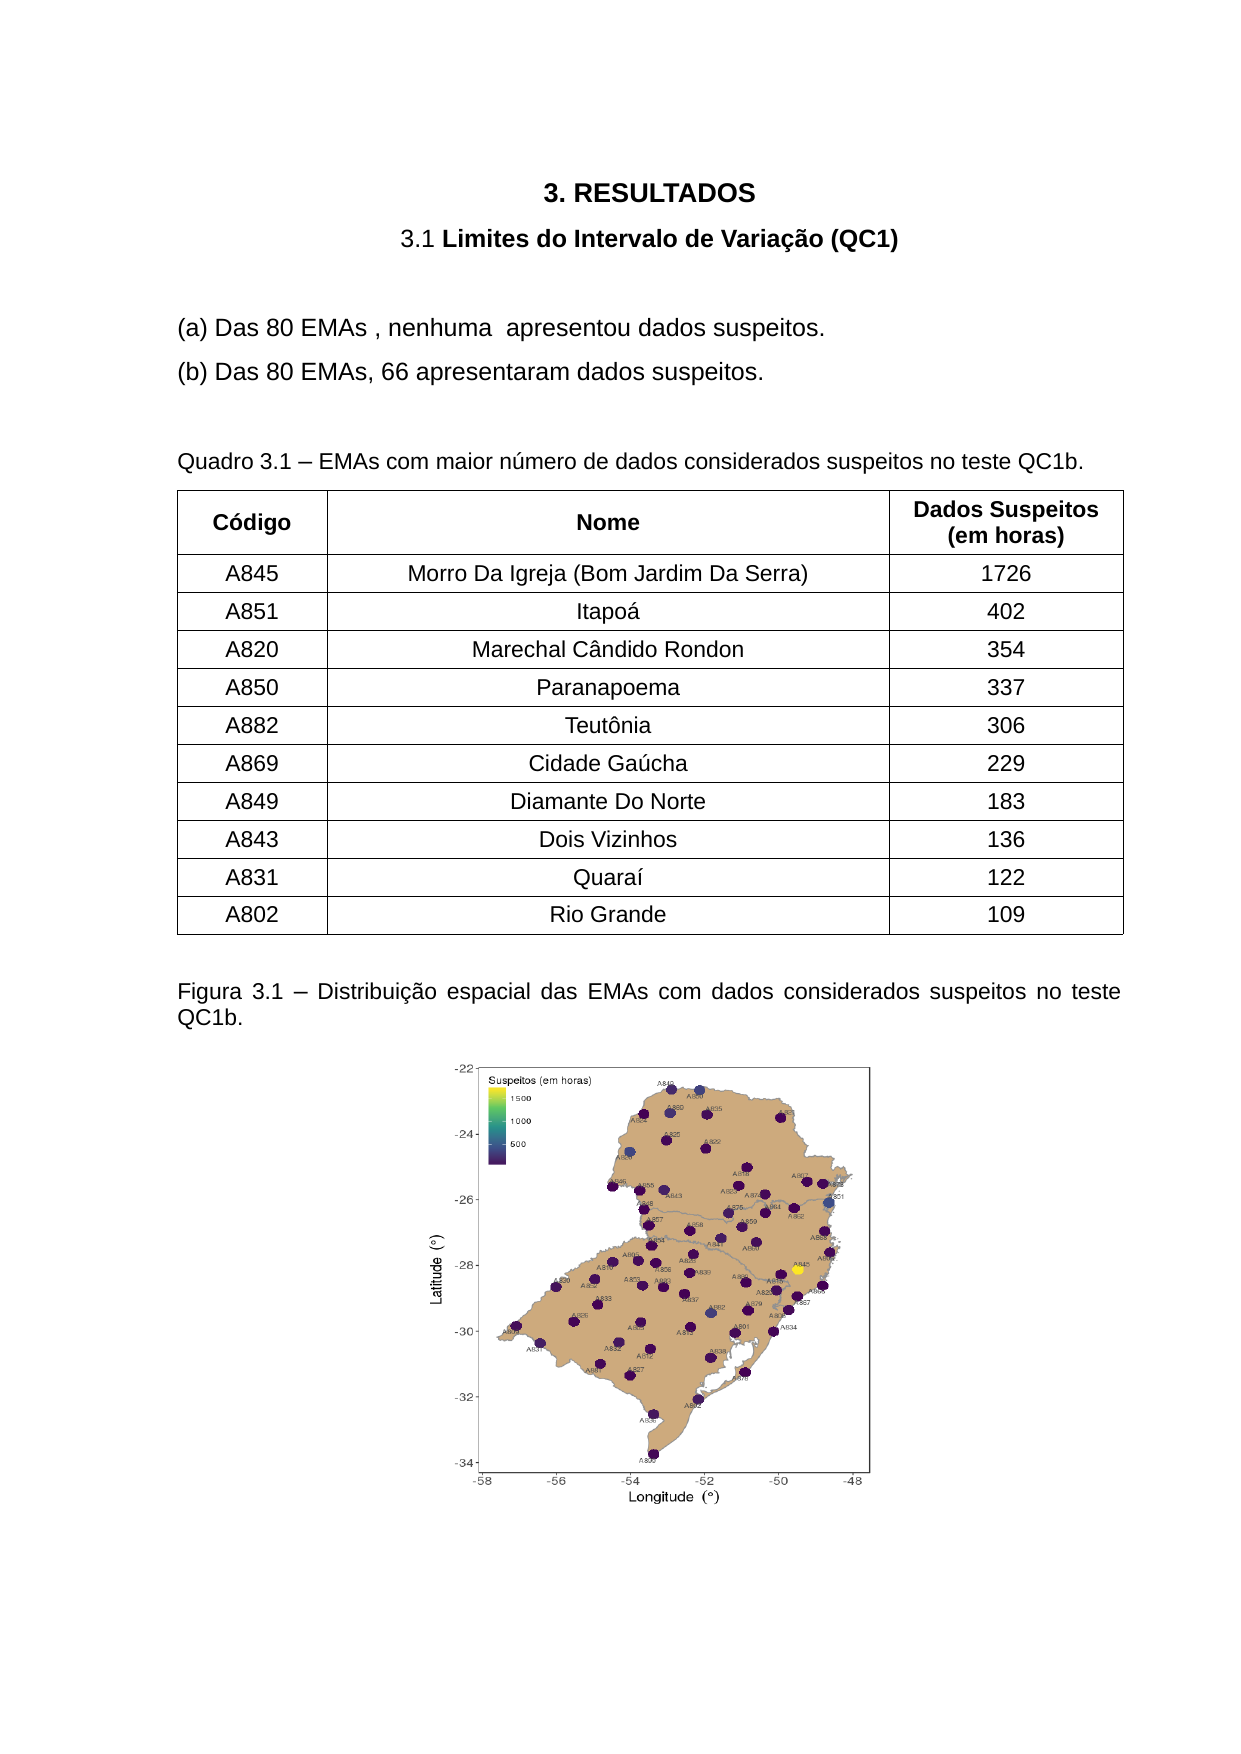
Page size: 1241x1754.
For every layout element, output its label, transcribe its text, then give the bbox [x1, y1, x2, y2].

table_header Código [178, 491, 327, 554]
table_cell A831 [178, 859, 327, 896]
table_cell Marechal Cândido Rondon [328, 631, 889, 668]
table_cell A849 [178, 783, 327, 820]
table_cell Quaraí [328, 859, 889, 896]
table_header Nome [328, 491, 889, 554]
table_cell A869 [178, 745, 327, 782]
text 3.1 Limites do Intervalo de Variação (QC1) [177, 224, 1122, 253]
table_cell Morro Da Igreja (Bom Jardim Da Serra) [328, 555, 889, 592]
text (b) Das 80 EMAs, 66 apresentaram dados suspeitos. [177, 357, 1122, 386]
table_cell A843 [178, 821, 327, 858]
table_cell Rio Grande [328, 897, 889, 933]
table_cell 337 [890, 669, 1123, 706]
table_cell 136 [890, 821, 1123, 858]
table_cell Cidade Gaúcha [328, 745, 889, 782]
table_cell 122 [890, 859, 1123, 896]
table_header Dados Suspeitos (em horas) [890, 491, 1123, 554]
text Figura 3.1 – Distribuição espacial das EMAs com dados considerados suspeitos no teste QC1b. [177, 976, 1122, 1031]
table_cell Itapoá [328, 593, 889, 630]
table_cell 402 [890, 593, 1123, 630]
text (a) Das 80 EMAs , nenhuma apresentou dados suspeitos. [177, 313, 1122, 341]
table_cell A850 [178, 669, 327, 706]
table_cell A882 [178, 707, 327, 744]
table_cell A820 [178, 631, 327, 668]
text 3. RESULTADOS [177, 177, 1122, 208]
table_cell 109 [890, 897, 1123, 933]
table_cell A845 [178, 555, 327, 592]
table_cell Paranapoema [328, 669, 889, 706]
text Quadro 3.1 – EMAs com maior número de dados considerados suspeitos no teste QC1b. [177, 446, 1122, 474]
table_cell 1726 [890, 555, 1123, 592]
table_cell 354 [890, 631, 1123, 668]
table_cell Teutônia [328, 707, 889, 744]
table_cell 229 [890, 745, 1123, 782]
table_cell 183 [890, 783, 1123, 820]
table_cell Diamante Do Norte [328, 783, 889, 820]
table_cell 306 [890, 707, 1123, 744]
table_cell Dois Vizinhos [328, 821, 889, 858]
picture [424, 1061, 875, 1512]
table_cell A851 [178, 593, 327, 630]
table_cell A802 [178, 897, 327, 933]
